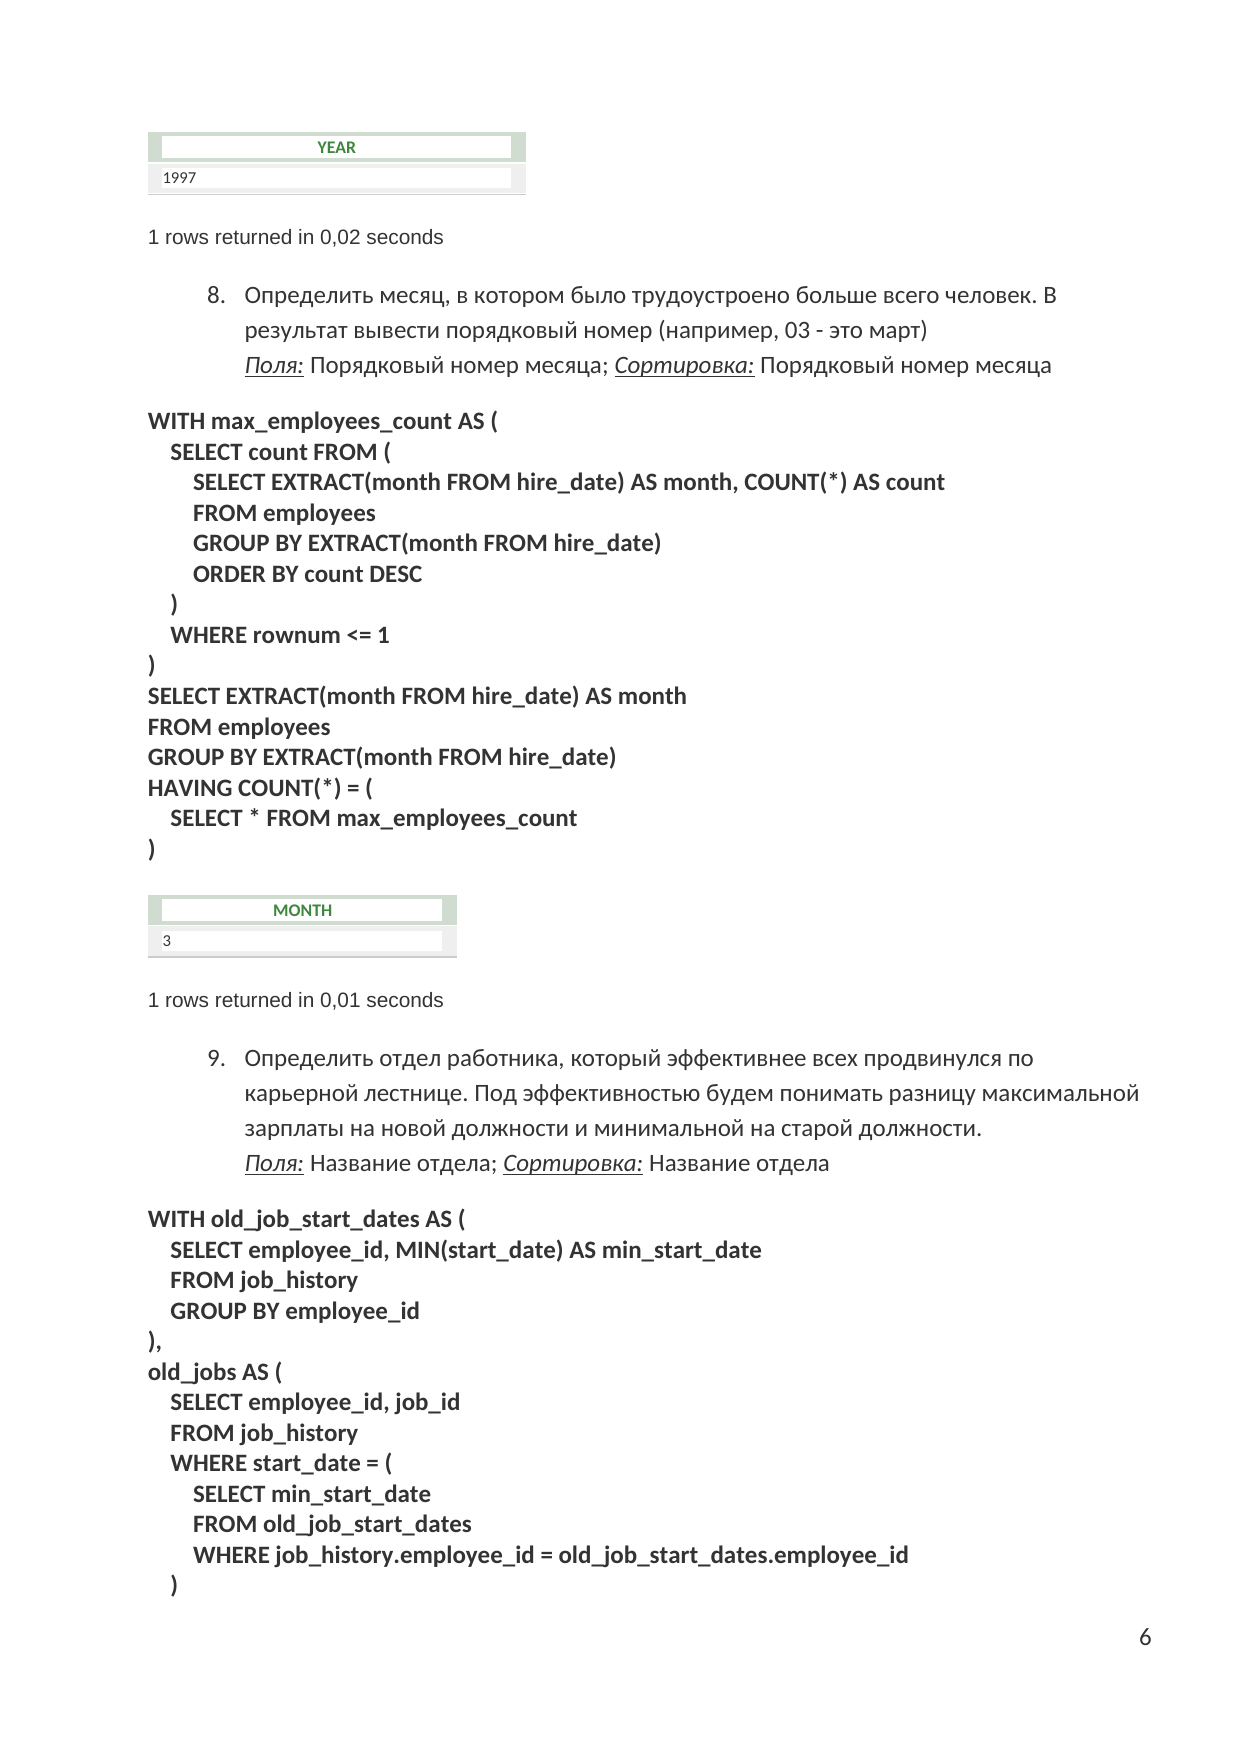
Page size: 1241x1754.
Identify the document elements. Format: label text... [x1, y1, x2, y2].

text ORDER BY count DESC [148, 558, 1152, 589]
text SELECT count FROM ( [148, 436, 1152, 467]
text WITH old_job_start_dates AS ( [148, 1203, 1152, 1234]
text GROUP BY employee_id [148, 1295, 1152, 1326]
text SELECT EXTRACT(month FROM hire_date) AS month, COUNT(*) AS count [148, 467, 1152, 497]
text GROUP BY EXTRACT(month FROM hire_date) [148, 528, 1152, 558]
text SELECT * FROM max_employees_count [148, 802, 1152, 833]
text FROM employees [148, 497, 1152, 528]
table_cell 3 [148, 926, 457, 956]
text ) [148, 650, 1152, 680]
text ) [148, 1570, 1152, 1600]
text FROM job_history [148, 1264, 1152, 1295]
text FROM job_history [148, 1417, 1152, 1448]
text WHERE rownum <= 1 [148, 619, 1152, 650]
text WHERE start_date = ( [148, 1448, 1152, 1478]
table_header MONTH [148, 895, 457, 925]
text ) [148, 833, 1152, 863]
text WITH max_employees_count AS ( [148, 406, 1152, 436]
text old_jobs AS ( [148, 1356, 1152, 1387]
text SELECT EXTRACT(month FROM hire_date) AS month [148, 680, 1152, 711]
text SELECT employee_id, job_id [148, 1387, 1152, 1417]
text ) [148, 589, 1152, 619]
list Определить месяц, в котором было трудоустроено больше всего человек. В результат вывести порядковый номер (например, 03 - это март) Поля: Порядковый номер месяца; Сортировка: Порядковый номер месяца [207, 280, 1152, 380]
table_cell 1997 [148, 164, 526, 193]
text SELECT min_start_date [148, 1478, 1152, 1509]
text HAVING COUNT(*) = ( [148, 772, 1152, 802]
text FROM employees [148, 711, 1152, 741]
text WHERE job_history.employee_id = old_job_start_dates.employee_id [148, 1539, 1152, 1570]
text GROUP BY EXTRACT(month FROM hire_date) [148, 741, 1152, 772]
text ), [148, 1326, 1152, 1356]
table_header YEAR [148, 132, 526, 162]
list Определить отдел работника, который эффективнее всех продвинулся по карьерной лестнице. Под эффективностью будем понимать разницу максимальной зарплаты на новой должности и минимальной на старой должности. Поля: Название отдела; Сортировка: Название отдела [207, 1043, 1152, 1178]
text SELECT employee_id, MIN(start_date) AS min_start_date [148, 1234, 1152, 1264]
text FROM old_job_start_dates [148, 1509, 1152, 1539]
